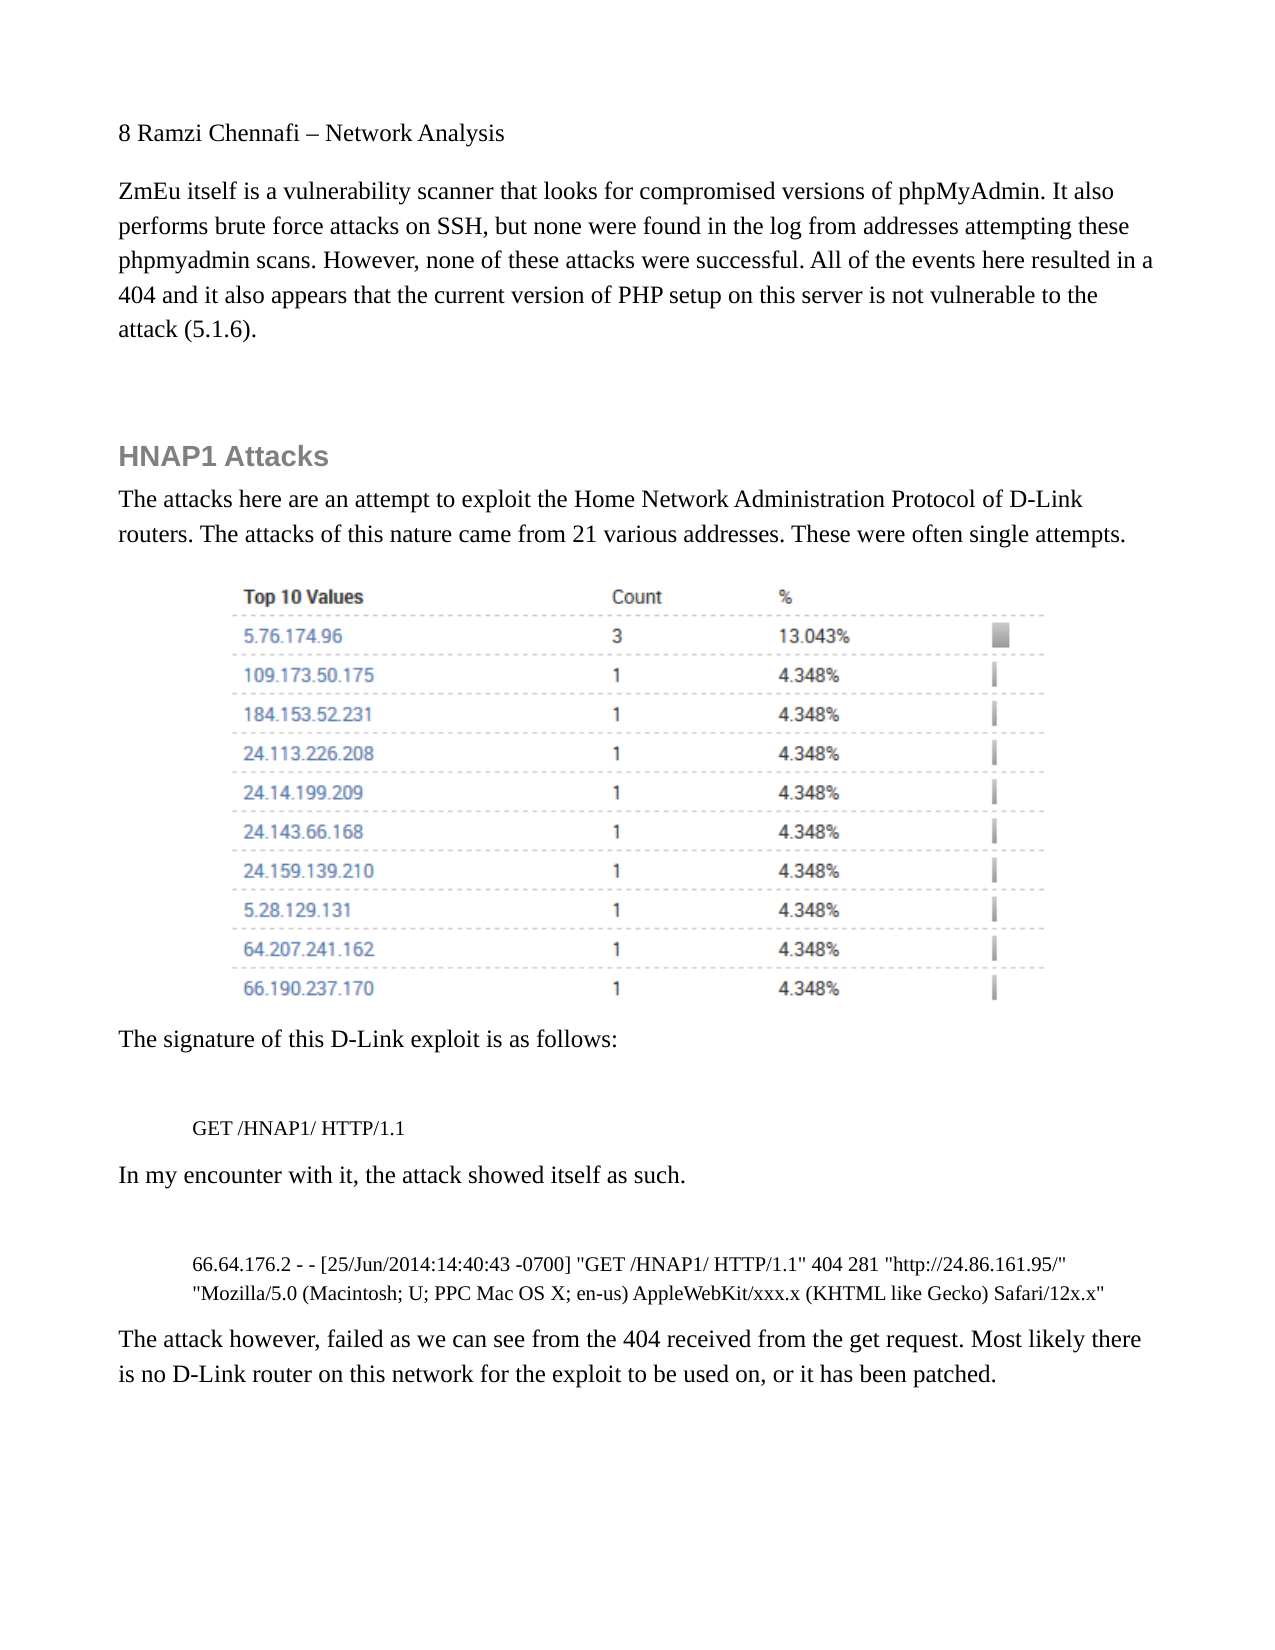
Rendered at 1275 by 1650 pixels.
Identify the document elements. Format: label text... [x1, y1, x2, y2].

subtitle HNAP1 Attacks [118, 438, 1157, 472]
text The attack however, failed as we can see from the 404 received from the get request. Most likely there is no D-Link router on this network for the exploit to be used on, or it has been patched. [118, 1324, 1157, 1388]
text GET /HNAP1/ HTTP/1.1 [118, 1116, 1157, 1140]
text 66.64.176.2 - - [25/Jun/2014:14:40:43 -0700] "GET /HNAP1/ HTTP/1.1" 404 281 "http://24.86.161.95/" "Mozilla/5.0 (Macintosh; U; PPC Mac OS X; en-us) AppleWebKit/xxx.x (KHTML like Gecko) Safari/12x.x" [118, 1252, 1157, 1305]
text ZmEu itself is a vulnerability scanner that looks for compromised versions of phpMyAdmin. It also performs brute force attacks on SSH, but none were found in the log from addresses attempting these phpmyadmin scans. However, none of these attacks were successful. All of the events here resulted in a 404 and it also appears that the current version of PHP setup on this server is not vulnerable to the attack (5.1.6). [118, 176, 1157, 343]
text In my encounter with it, the attack showed itself as such. [118, 1160, 1157, 1188]
text The attacks here are an attempt to exploit the Home Network Administration Protocol of D-Link routers. The attacks of this nature came from 21 various addresses. These were often single attempts. [118, 484, 1157, 548]
text The signature of this D-Link exploit is as follows: [118, 568, 1157, 1053]
picture [231, 568, 1044, 1019]
